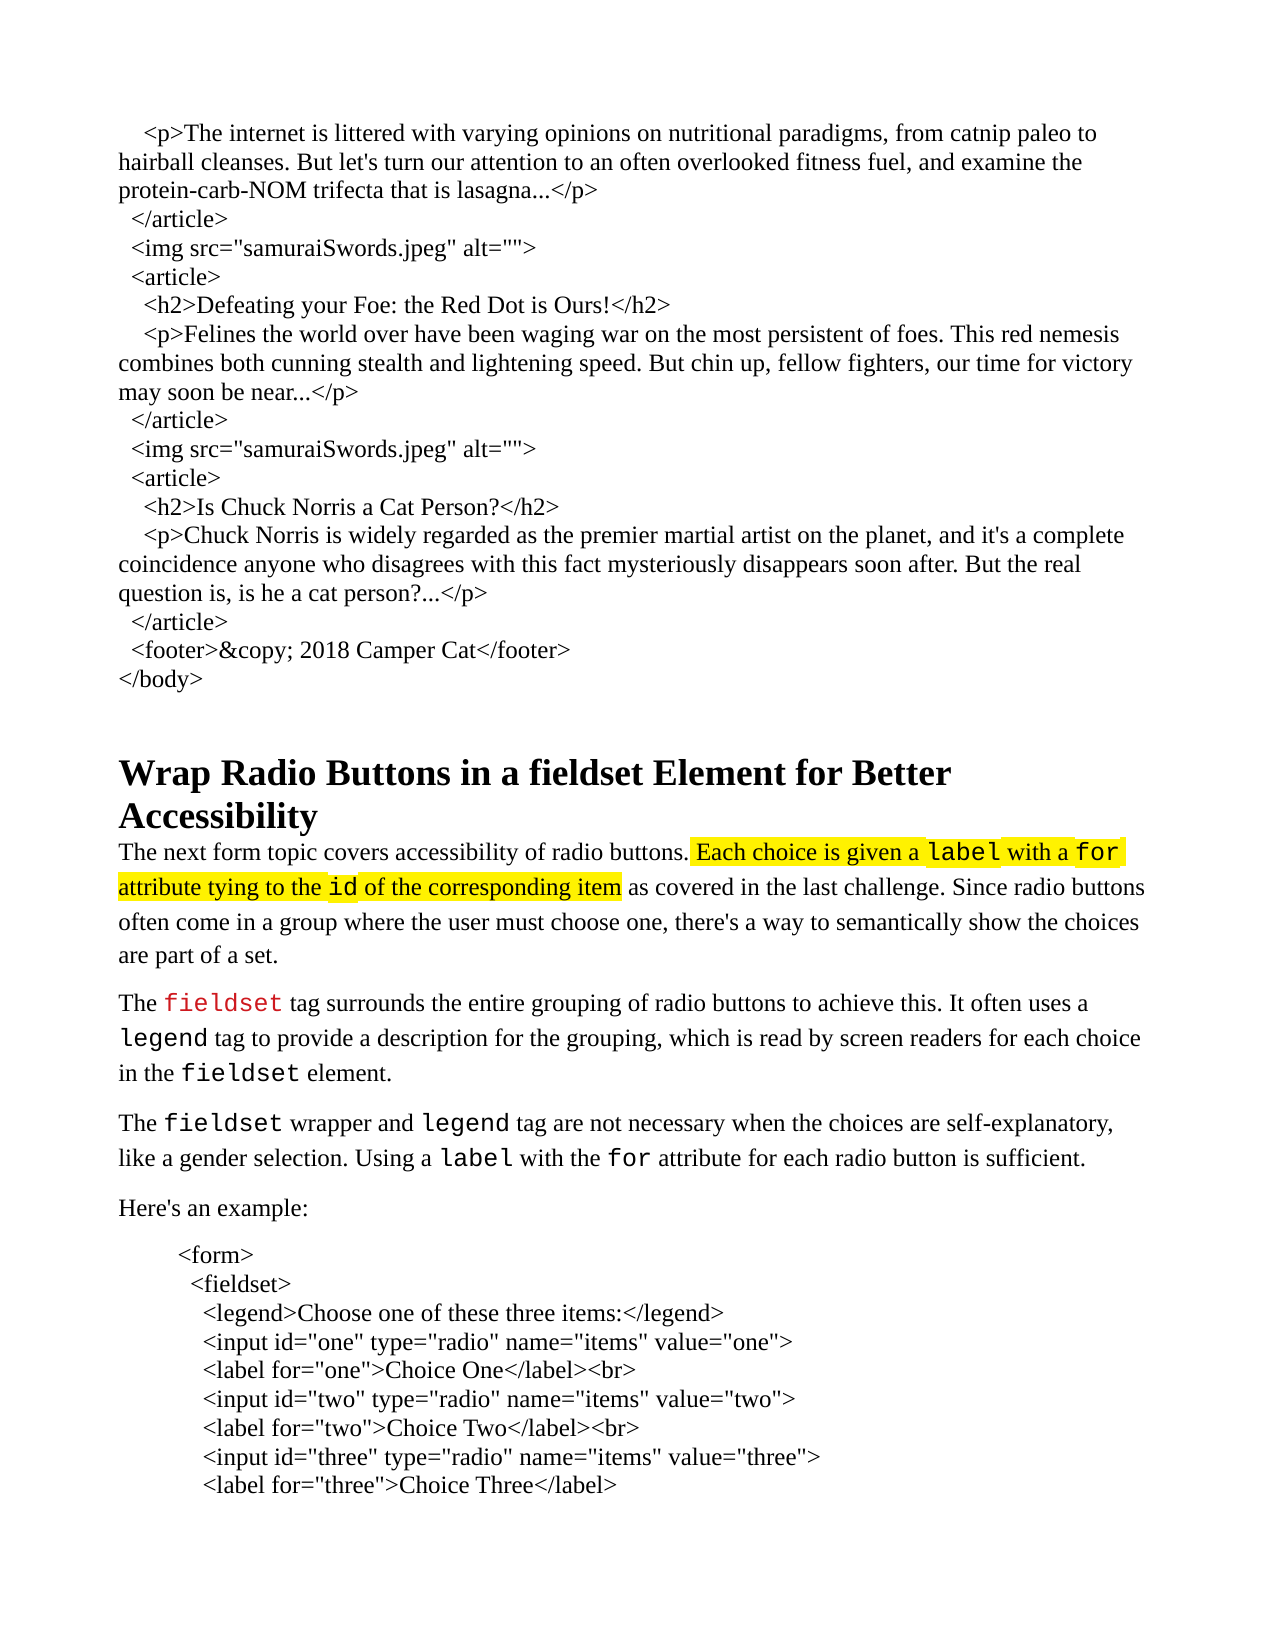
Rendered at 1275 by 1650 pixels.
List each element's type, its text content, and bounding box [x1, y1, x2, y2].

text <p>Felines the world over have been waging war on the most persistent of foes. This red nemesis combines both cunning stealth and lightening speed. But chin up, fellow fighters, our time for victory may soon be near...</p> [118, 319, 1157, 406]
text <h2>Defeating your Foe: the Red Dot is Ours!</h2> [118, 291, 1157, 319]
text <h2>Is Chuck Norris a Cat Person?</h2> [118, 492, 1157, 521]
text The next form topic covers accessibility of radio buttons. Each choice is given a label with a for attribute tying to the id of the corresponding item as covered in the last challenge. Since radio buttons often come in a group where the user must choose one, there's a way to semantically show the choices are part of a set. [118, 837, 1157, 969]
text <footer>&copy; 2018 Camper Cat</footer> [118, 636, 1157, 664]
text The fieldset wrapper and legend tag are not necessary when the choices are self-explanatory, like a gender selection. Using a label with the for attribute for each radio button is sufficient. [118, 1108, 1157, 1174]
text <img src="samuraiSwords.jpeg" alt=""> [118, 233, 1157, 262]
text </body> [118, 664, 1157, 693]
text <img src="samuraiSwords.jpeg" alt=""> [118, 434, 1157, 463]
text Here's an example: [118, 1193, 1157, 1222]
text </article> [118, 607, 1157, 636]
text <article> [118, 463, 1157, 492]
text </article> [118, 406, 1157, 434]
text </article> [118, 204, 1157, 233]
text <article> [118, 262, 1157, 291]
text The fieldset tag surrounds the entire grouping of radio buttons to achieve this. It often uses a legend tag to provide a description for the grouping, which is read by screen readers for each choice in the fieldset element. [118, 988, 1157, 1089]
subtitle Wrap Radio Buttons in a fieldset Element for Better Accessibility [118, 751, 1157, 837]
text <p>The internet is littered with varying opinions on nutritional paradigms, from catnip paleo to hairball cleanses. But let's turn our attention to an often overlooked fitness fuel, and examine the protein-carb-NOM trifecta that is lasagna...</p> [118, 118, 1157, 204]
text <form> <fieldset> <legend>Choose one of these three items:</legend> <input id="one" type="radio" name="items" value="one"> <label for="one">Choice One</label><br> <input id="two" type="radio" name="items" value="two"> <label for="two">Choice Two</label><br> <input id="three" type="radio" name="items" value="three"> <label for="three">Choice Three</label> [177, 1241, 1098, 1499]
text <p>Chuck Norris is widely regarded as the premier martial artist on the planet, and it's a complete coincidence anyone who disagrees with this fact mysteriously disappears soon after. But the real question is, is he a cat person?...</p> [118, 521, 1157, 607]
